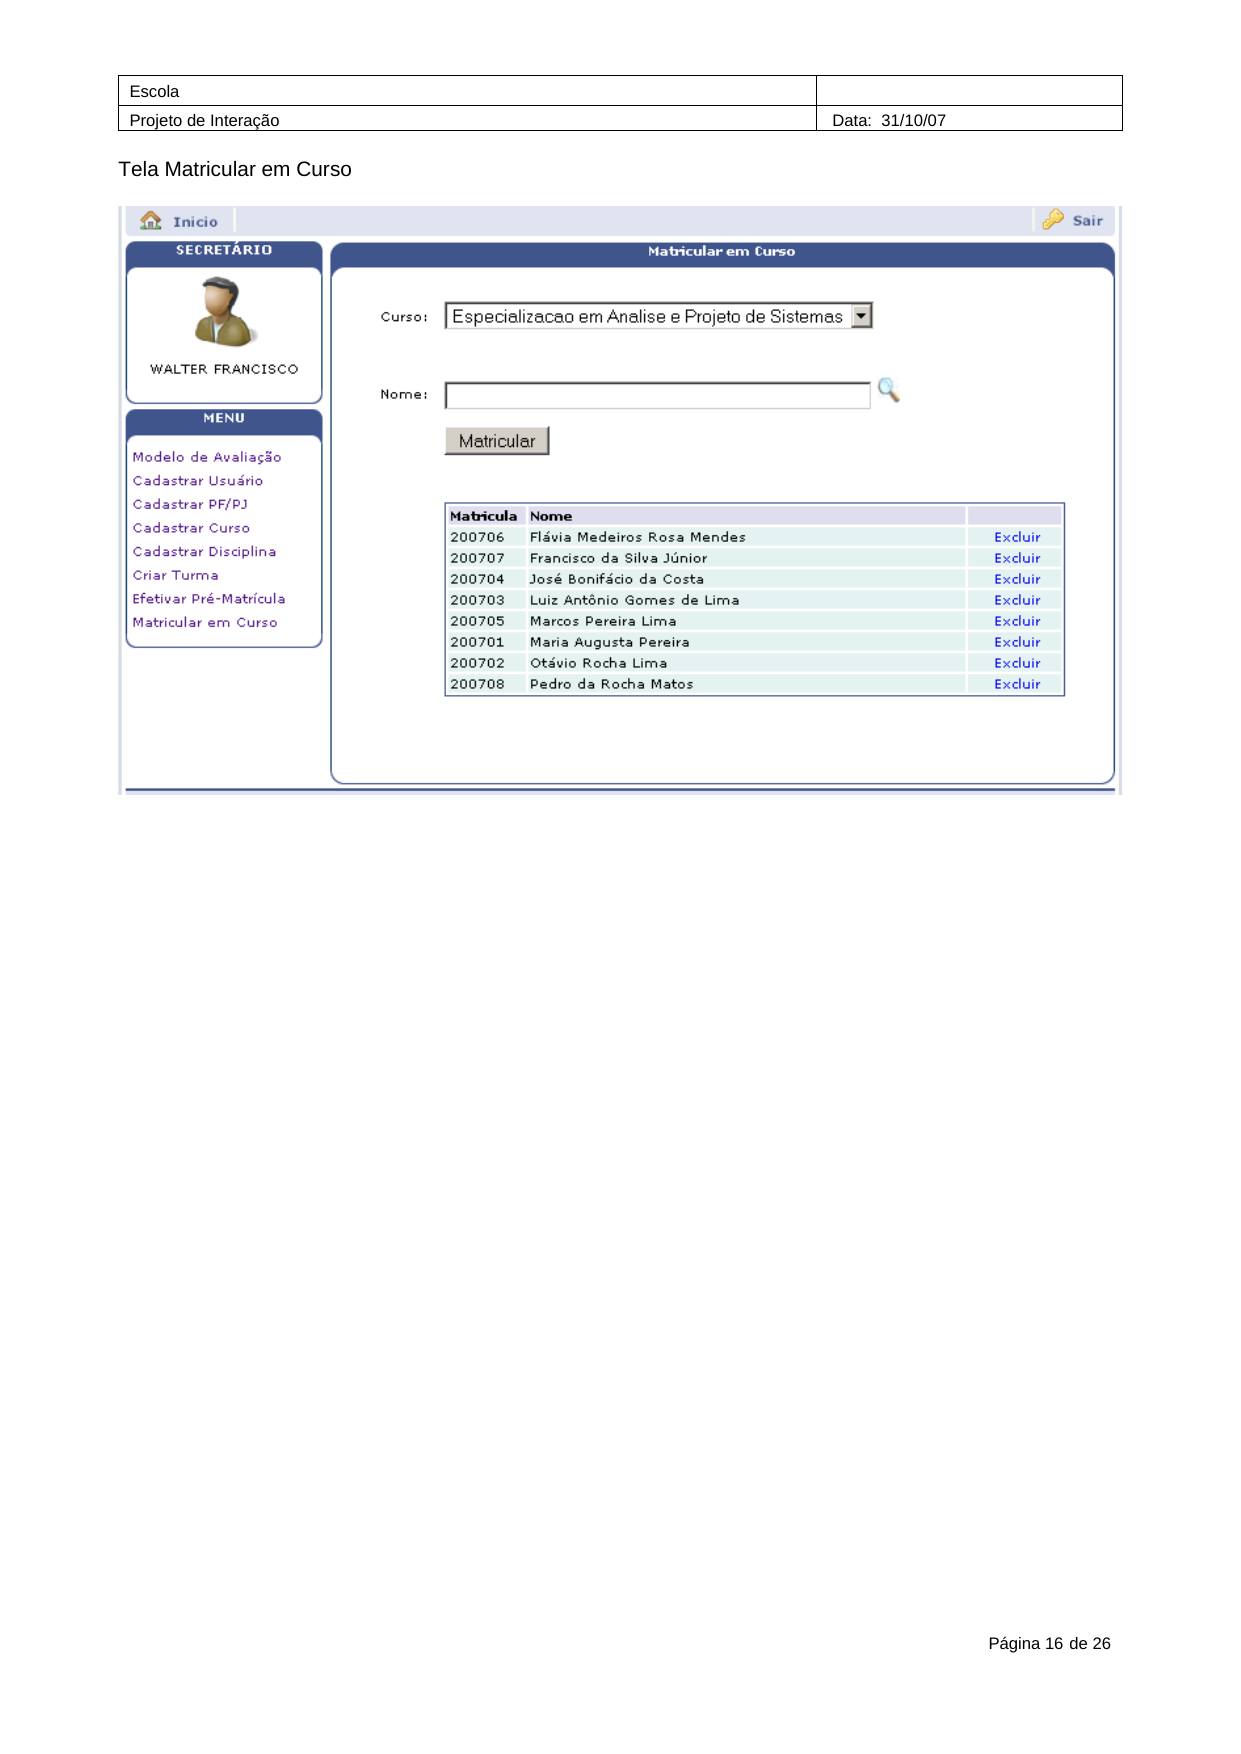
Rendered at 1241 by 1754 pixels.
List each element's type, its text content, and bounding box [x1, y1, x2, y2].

text Tela Matricular em Curso [118, 156, 1122, 181]
picture [118, 206, 1123, 795]
